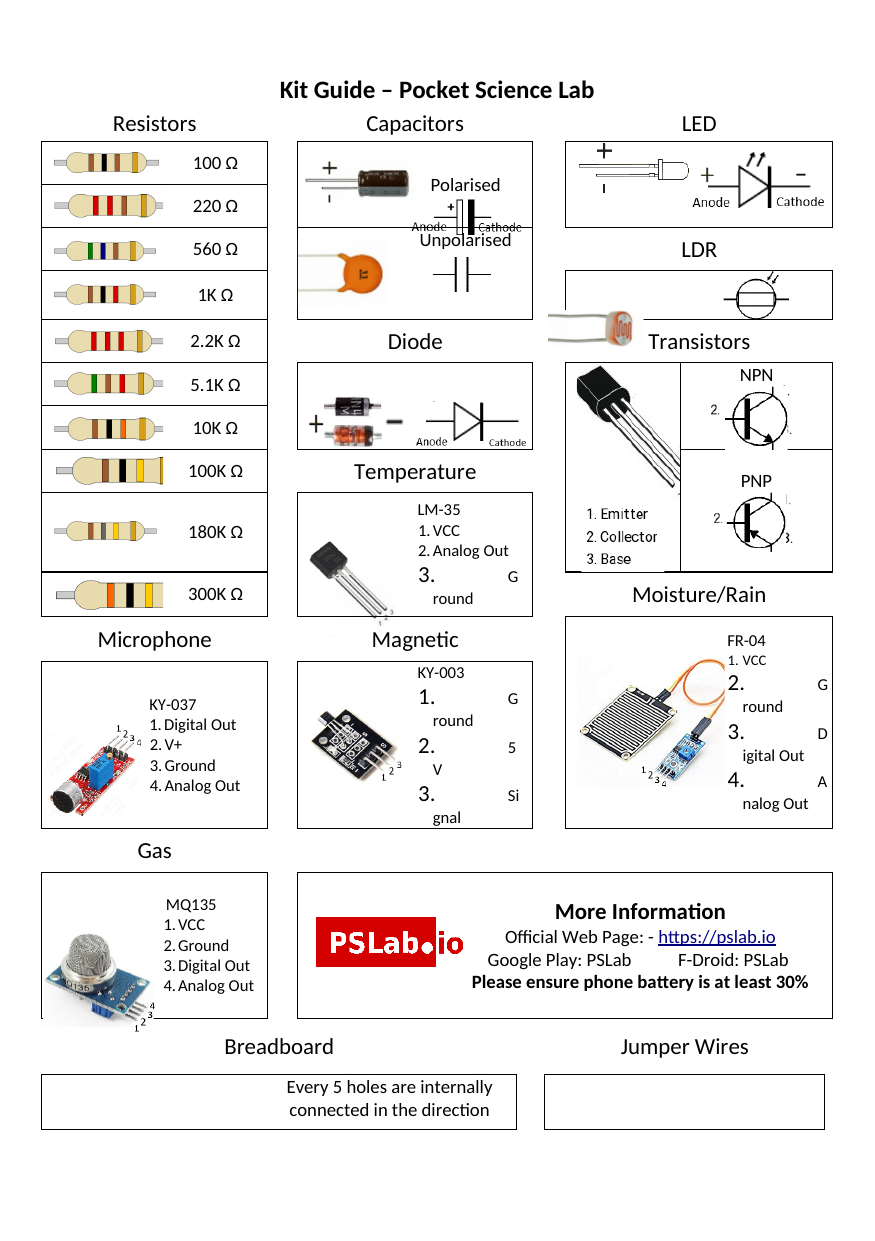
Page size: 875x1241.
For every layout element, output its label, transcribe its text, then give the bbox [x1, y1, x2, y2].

table_cell KY-037 Digital Out V+ Ground Analog Out [147, 662, 267, 827]
table_cell [566, 271, 680, 319]
table_cell [517, 1074, 544, 1103]
table_cell More Information Official Web Page: - https://pslab.io Google Play: PSLab F-Droid: PSLab Please ensure phone battery is at least 30% [298, 873, 832, 1017]
table_cell NPN [681, 363, 832, 449]
table_cell [566, 363, 581, 571]
table_cell Gas [42, 829, 267, 872]
table_cell [533, 661, 565, 687]
table_cell [267, 616, 298, 1017]
table_cell [533, 492, 565, 571]
table_cell [42, 573, 163, 616]
table_cell LDR [566, 228, 833, 270]
table_cell [42, 493, 163, 571]
table_cell 2.2K Ω [163, 320, 267, 362]
table_cell [42, 1075, 263, 1129]
table_cell [42, 185, 163, 227]
table_cell [298, 142, 398, 227]
table_cell [298, 828, 833, 872]
table_cell [825, 1074, 833, 1103]
table_cell 300K Ω [163, 573, 267, 616]
table_cell 100 Ω [163, 142, 267, 183]
table_cell [298, 228, 398, 319]
table_cell [825, 1019, 833, 1074]
table_cell [790, 271, 832, 319]
table_cell LM-35 VCC Analog Out Ground [415, 493, 532, 616]
table_cell [532, 616, 565, 661]
table_cell [450, 441, 487, 449]
table_cell 5.1K Ω [163, 363, 267, 405]
table_cell [399, 363, 532, 449]
table_cell [517, 1103, 544, 1129]
table_cell Microphone [42, 617, 267, 661]
table_cell [532, 449, 565, 492]
table_cell [42, 320, 163, 362]
table_cell [42, 271, 163, 319]
table_cell 1K Ω [163, 271, 267, 319]
table_cell PNP [681, 450, 832, 571]
table_cell [545, 1075, 824, 1129]
text Kit Guide – Pocket Science Lab [75, 74, 799, 104]
table_cell [516, 1019, 544, 1074]
table_cell Temperature [298, 450, 532, 492]
table_cell Every 5 holes are internally connected in the direction [263, 1075, 516, 1129]
table_cell [680, 271, 723, 319]
table_cell [533, 571, 566, 616]
table_cell 180K Ω [163, 493, 267, 571]
table_cell [298, 493, 415, 616]
table_cell [42, 406, 163, 449]
table_cell Polarised [399, 142, 532, 227]
table_cell [326, 418, 381, 425]
table_cell [665, 501, 680, 571]
table_cell Breadboard [42, 1018, 516, 1074]
table_cell [42, 450, 163, 492]
table_cell Diode [298, 320, 532, 362]
table_cell FR-04 VCC Ground Digital Out Analog Out [725, 617, 832, 827]
table_cell [680, 142, 832, 227]
table_cell [298, 363, 398, 449]
table_cell [566, 142, 680, 227]
table_cell Moisture/Rain [566, 573, 833, 616]
table_cell 560 Ω [163, 228, 267, 270]
table_cell [42, 142, 163, 183]
table_cell [42, 662, 147, 827]
table_cell [825, 1103, 833, 1129]
table_cell Magnetic [298, 617, 532, 661]
table_cell KY-003 Ground 5V Signal [415, 662, 532, 827]
table_header Resistors [42, 104, 267, 141]
table_header Capacitors [298, 104, 532, 141]
table_cell 10K Ω [163, 406, 267, 449]
table_cell Jumper Wires [545, 1019, 825, 1074]
table_cell [42, 363, 163, 405]
table_cell [42, 228, 163, 270]
table_cell Transistors [566, 320, 833, 362]
table_cell MQ135 VCC Ground Digital Out Analog Out [163, 873, 267, 1017]
table_header LED [566, 104, 833, 141]
table_cell Unpolarised [399, 228, 532, 319]
table_cell [42, 873, 163, 1017]
table_cell 100K Ω [163, 450, 267, 492]
table_cell [533, 688, 565, 827]
table_cell [566, 617, 725, 827]
table_cell 220 Ω [163, 185, 267, 227]
table_header [267, 104, 298, 616]
table_cell [298, 662, 415, 827]
table_header [532, 104, 566, 449]
